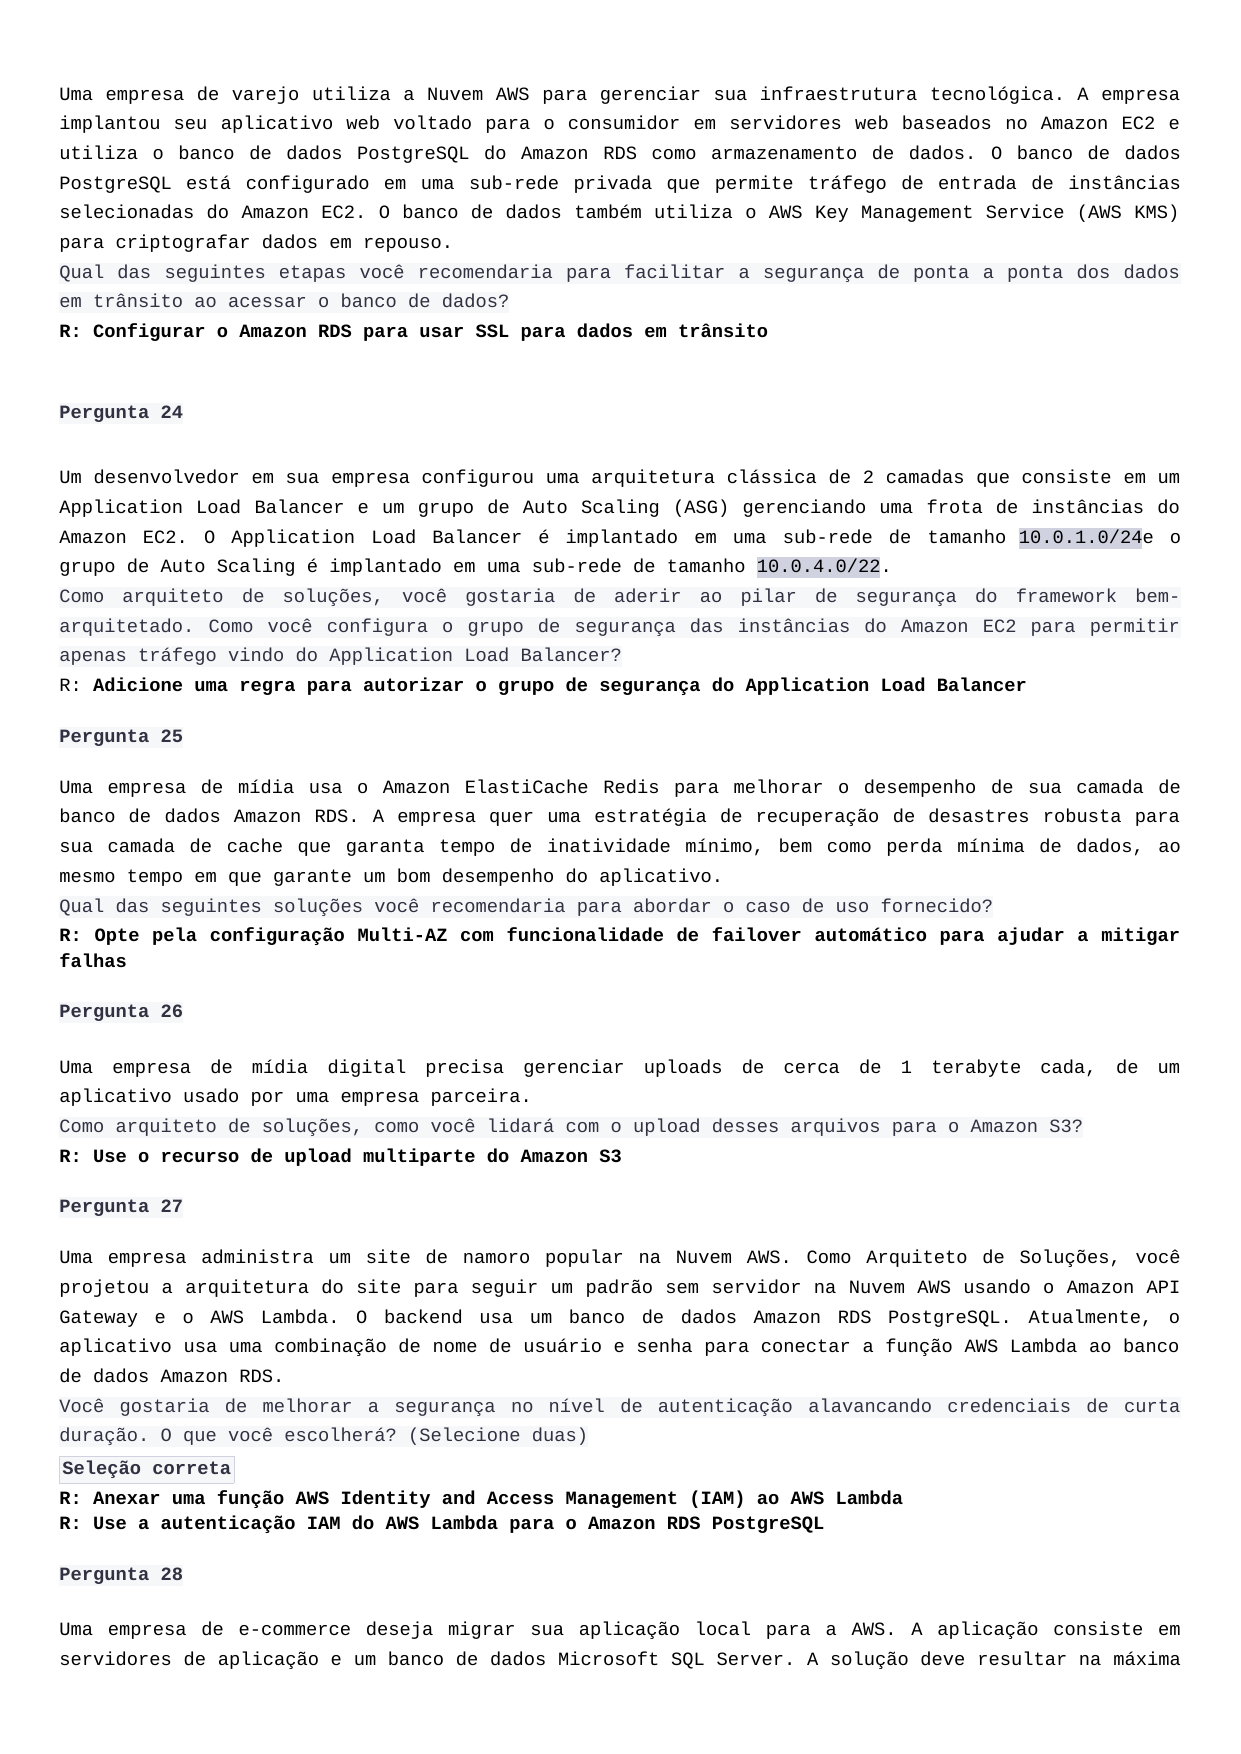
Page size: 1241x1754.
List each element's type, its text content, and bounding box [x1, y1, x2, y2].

text Um desenvolvedor em sua empresa configurou uma arquitetura clássica de 2 camadas que consiste em um Application Load Balancer e um grupo de Auto Scaling (ASG) gerenciando uma frota de instâncias do Amazon EC2. O Application Load Balancer é implantado em uma sub-rede de tamanho 10.0.1.0/24e o grupo de Auto Scaling é implantado em uma sub-rede de tamanho 10.0.4.0/22. [59, 468, 1181, 578]
text Como arquiteto de soluções, você gostaria de aderir ao pilar de segurança do framework bem-arquitetado. Como você configura o grupo de segurança das instâncias do Amazon EC2 para permitir apenas tráfego vindo do Application Load Balancer? [59, 587, 1181, 667]
text R: Opte pela configuração Multi-AZ com funcionalidade de failover automático para ajudar a mitigar falhas [59, 926, 1181, 973]
text Pergunta 25 [59, 727, 1181, 748]
text Pergunta 24 [59, 402, 1181, 424]
text [235, 1456, 1181, 1483]
text Como arquiteto de soluções, como você lidará com o upload desses arquivos para o Amazon S3? [59, 1117, 1181, 1138]
text Pergunta 28 [59, 1565, 1181, 1586]
text Qual das seguintes soluções você recomendaria para abordar o caso de uso fornecido? [59, 896, 1181, 918]
text R: Use o recurso de upload multiparte do Amazon S3 [59, 1146, 1181, 1168]
text Qual das seguintes etapas você recomendaria para facilitar a segurança de ponta a ponta dos dados em trânsito ao acessar o banco de dados? [59, 263, 1181, 313]
text Pergunta 27 [59, 1197, 1181, 1218]
text R: Configurar o Amazon RDS para usar SSL para dados em trânsito [59, 322, 1181, 343]
text Uma empresa de mídia digital precisa gerenciar uploads de cerca de 1 terabyte cada, de um aplicativo usado por uma empresa parceira. [59, 1057, 1181, 1108]
text Pergunta 26 [59, 1002, 1181, 1023]
text Você gostaria de melhorar a segurança no nível de autenticação alavancando credenciais de curta duração. O que você escolherá? (Selecione duas) [59, 1397, 1181, 1447]
text Uma empresa de mídia usa o Amazon ElastiCache Redis para melhorar o desempenho de sua camada de banco de dados Amazon RDS. A empresa quer uma estratégia de recuperação de desastres robusta para sua camada de cache que garanta tempo de inatividade mínimo, bem como perda mínima de dados, ao mesmo tempo em que garante um bom desempenho do aplicativo. [59, 778, 1181, 888]
text R: Anexar uma função AWS Identity and Access Management (IAM) ao AWS Lambda [59, 1489, 1181, 1510]
text R: Adicione uma regra para autorizar o grupo de segurança do Application Load Balancer [59, 676, 1181, 697]
text R: Use a autenticação IAM do AWS Lambda para o Amazon RDS PostgreSQL [59, 1514, 1181, 1535]
text Uma empresa de varejo utiliza a Nuvem AWS para gerenciar sua infraestrutura tecnológica. A empresa implantou seu aplicativo web voltado para o consumidor em servidores web baseados no Amazon EC2 e utiliza o banco de dados PostgreSQL do Amazon RDS como armazenamento de dados. O banco de dados PostgreSQL está configurado em uma sub-rede privada que permite tráfego de entrada de instâncias selecionadas do Amazon EC2. O banco de dados também utiliza o AWS Key Management Service (AWS KMS) para criptografar dados em repouso. [59, 84, 1181, 254]
text Seleção correta [60, 1457, 234, 1483]
text Uma empresa administra um site de namoro popular na Nuvem AWS. Como Arquiteto de Soluções, você projetou a arquitetura do site para seguir um padrão sem servidor na Nuvem AWS usando o Amazon API Gateway e o AWS Lambda. O backend usa um banco de dados Amazon RDS PostgreSQL. Atualmente, o aplicativo usa uma combinação de nome de usuário e senha para conectar a função AWS Lambda ao banco de dados Amazon RDS. [59, 1248, 1181, 1388]
text Uma empresa de e-commerce deseja migrar sua aplicação local para a AWS. A aplicação consiste em servidores de aplicação e um banco de dados Microsoft SQL Server. A solução deve resultar na máxima [59, 1620, 1181, 1671]
